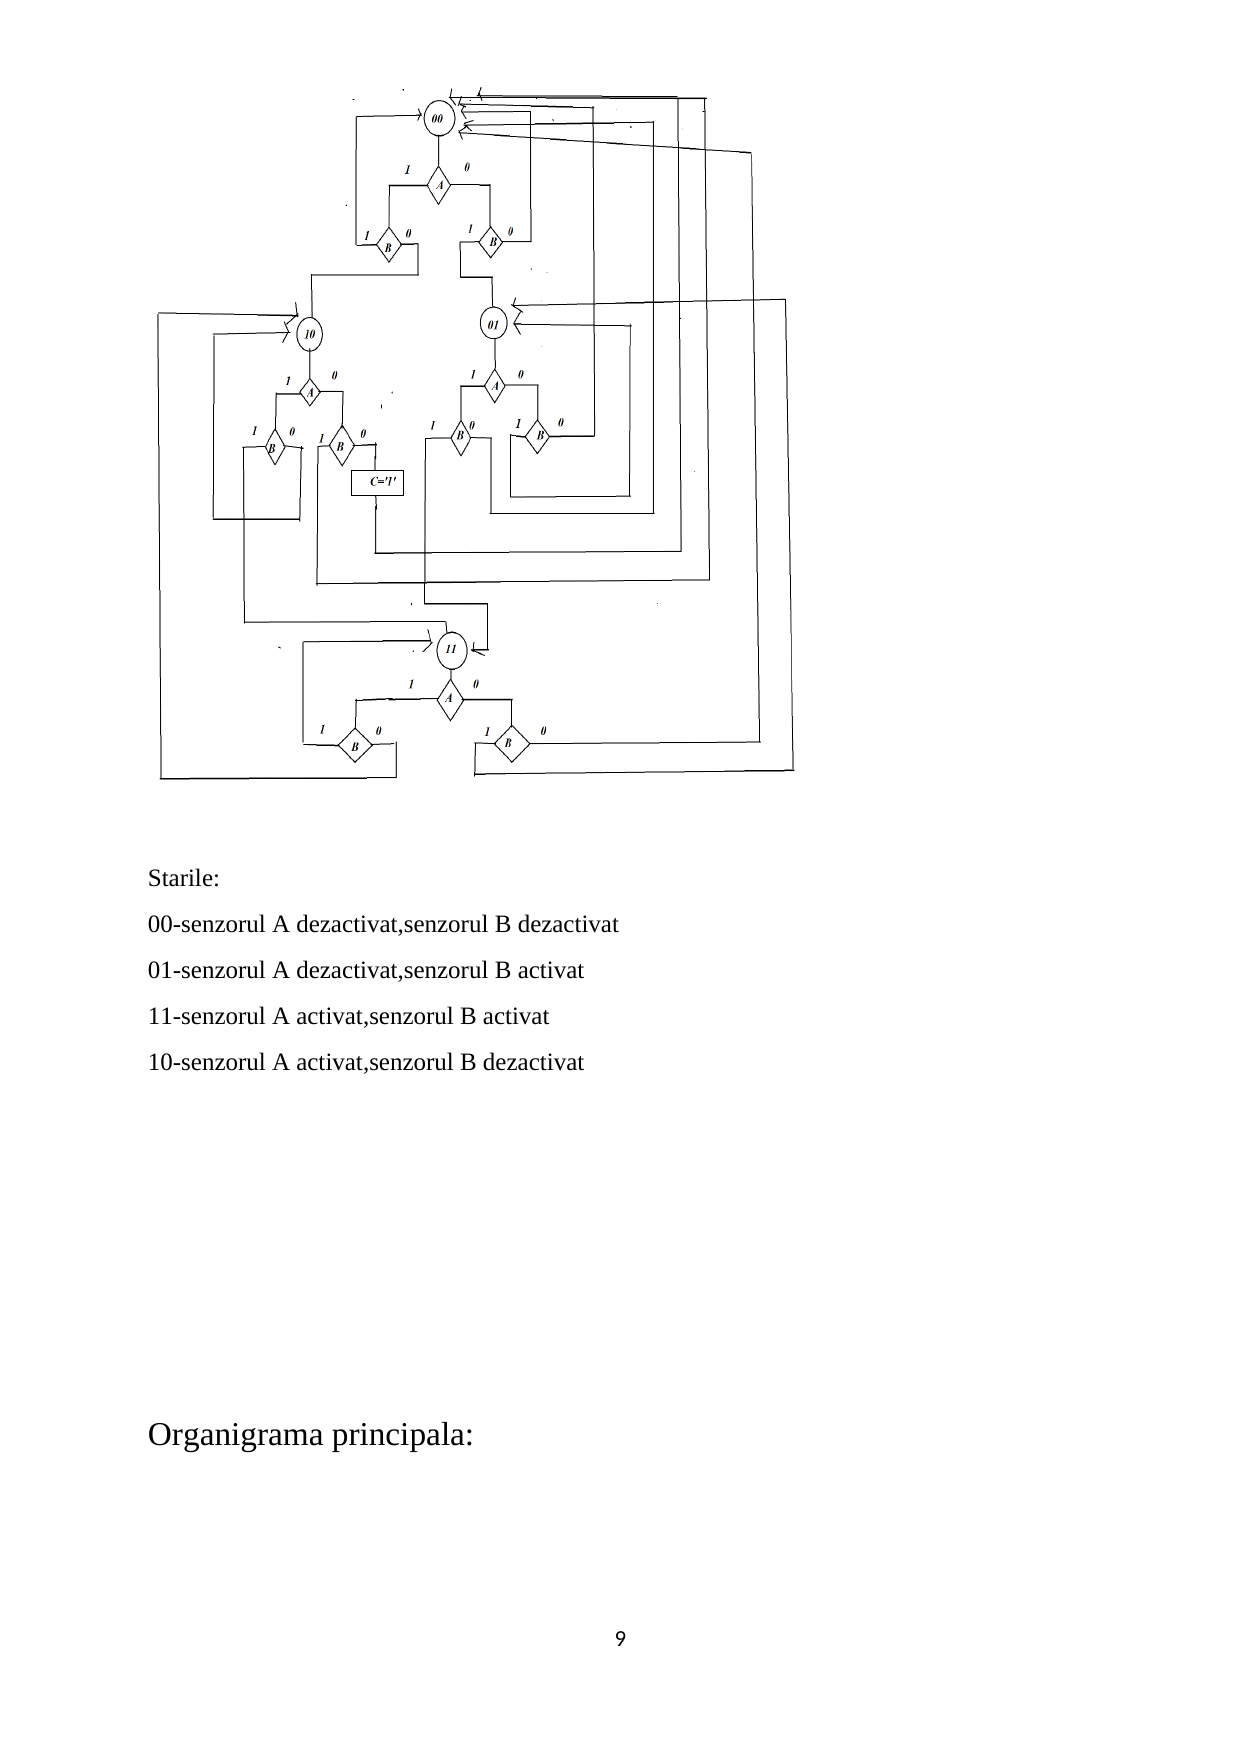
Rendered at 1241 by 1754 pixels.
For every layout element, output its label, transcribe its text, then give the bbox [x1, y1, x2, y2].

text Starile: [148, 863, 1093, 892]
text 11-senzorul A activat,senzorul B activat [148, 1001, 1093, 1030]
text Organigrama principala: [148, 1415, 1093, 1453]
text 10-senzorul A activat,senzorul B dezactivat [148, 1047, 1093, 1076]
text 01-senzorul A dezactivat,senzorul B activat [148, 955, 1093, 984]
text 00-senzorul A dezactivat,senzorul B dezactivat [148, 909, 1093, 938]
